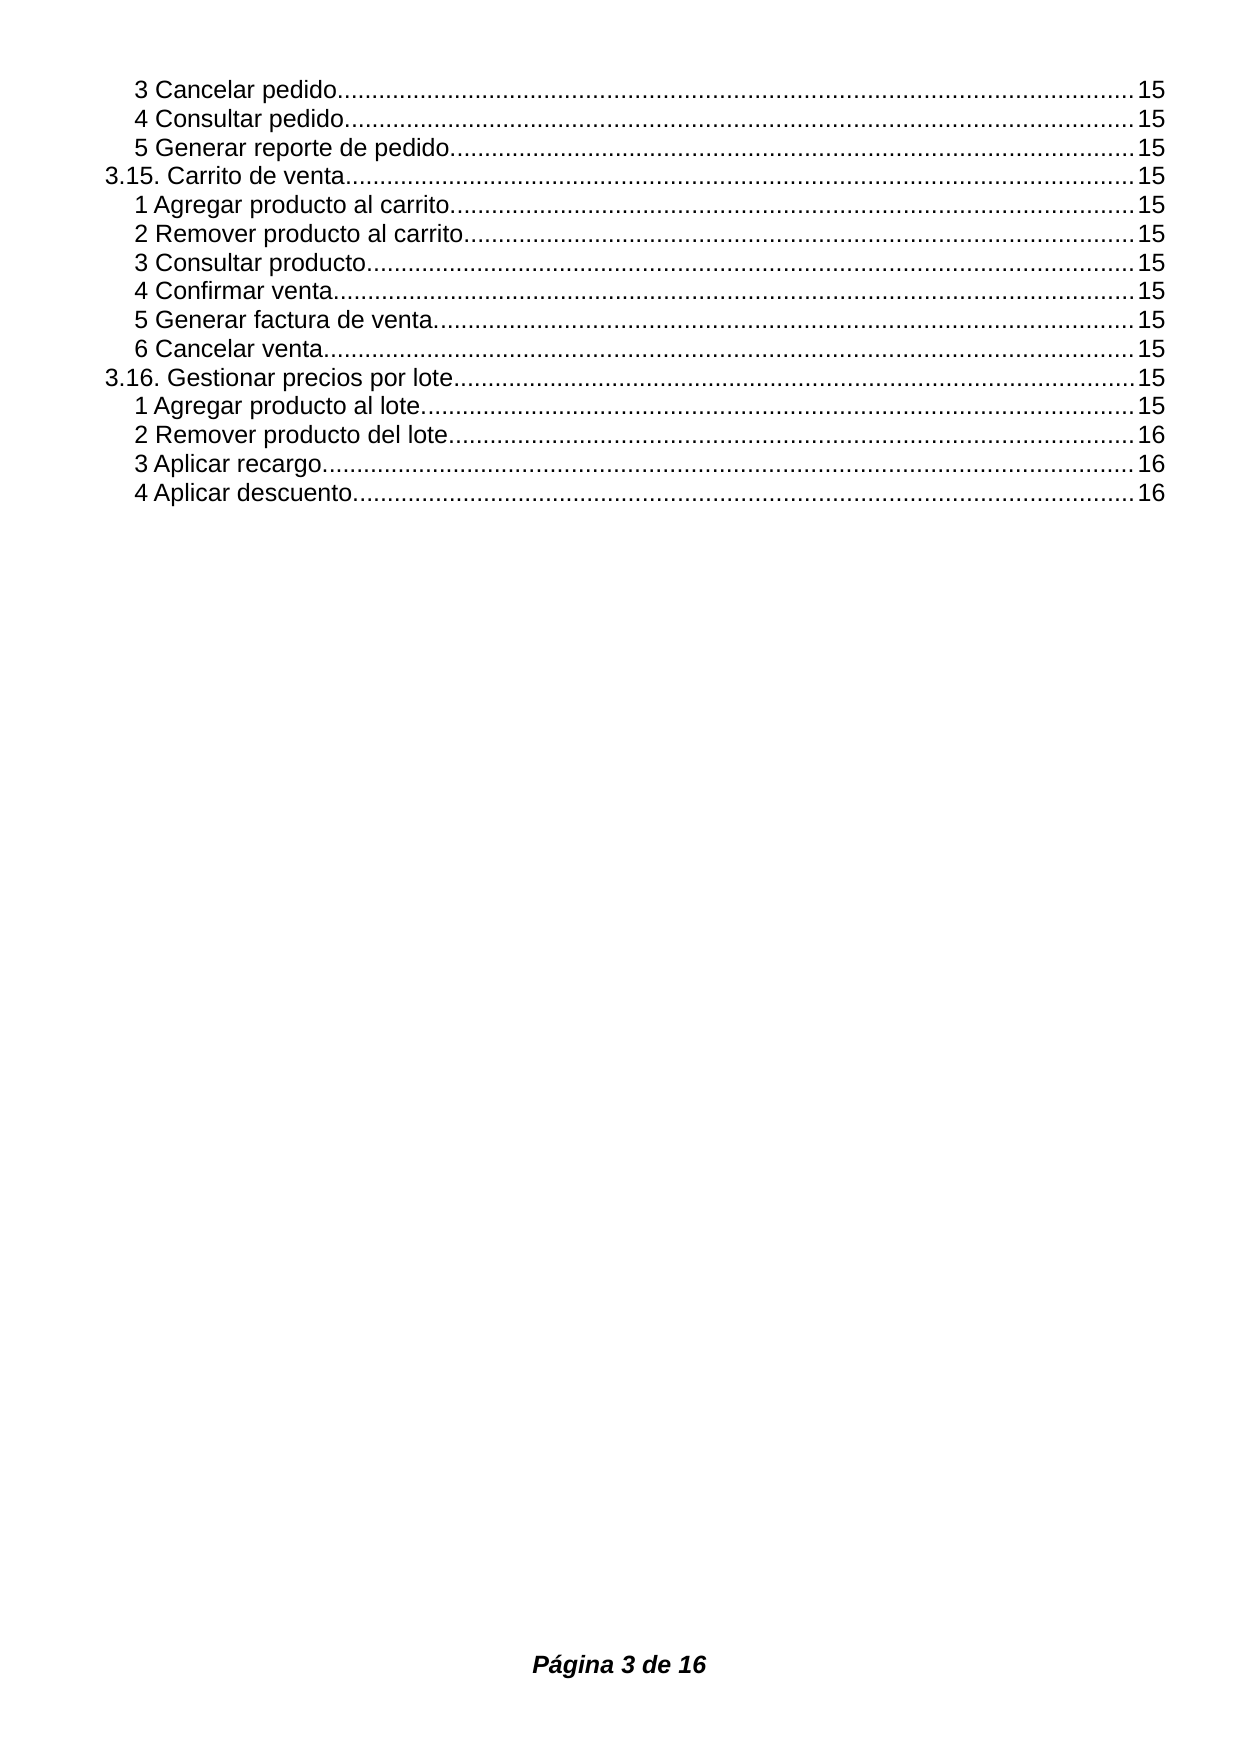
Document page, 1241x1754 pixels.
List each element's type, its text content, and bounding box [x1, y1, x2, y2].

text 3 Consultar producto. 15 [134, 247, 1165, 276]
text 2 Remover producto al carrito. 15 [134, 219, 1165, 247]
text 4 Aplicar descuento. 16 [134, 477, 1165, 506]
text 5 Generar reporte de pedido. 15 [134, 132, 1165, 161]
text 5 Generar factura de venta. 15 [134, 305, 1165, 334]
text 1 Agregar producto al lote. 15 [134, 391, 1165, 420]
text 4 Consultar pedido. 15 [134, 104, 1165, 132]
text 3 Cancelar pedido. 15 [134, 75, 1165, 104]
text 3.15. Carrito de venta 15 [104, 161, 1165, 190]
text 3.16. Gestionar precios por lote 15 [104, 362, 1165, 391]
text 4 Confirmar venta. 15 [134, 276, 1165, 305]
text 3 Aplicar recargo. 16 [134, 449, 1165, 477]
text 6 Cancelar venta. 15 [134, 334, 1165, 362]
text 1 Agregar producto al carrito. 15 [134, 190, 1165, 219]
text 2 Remover producto del lote. 16 [134, 420, 1165, 449]
